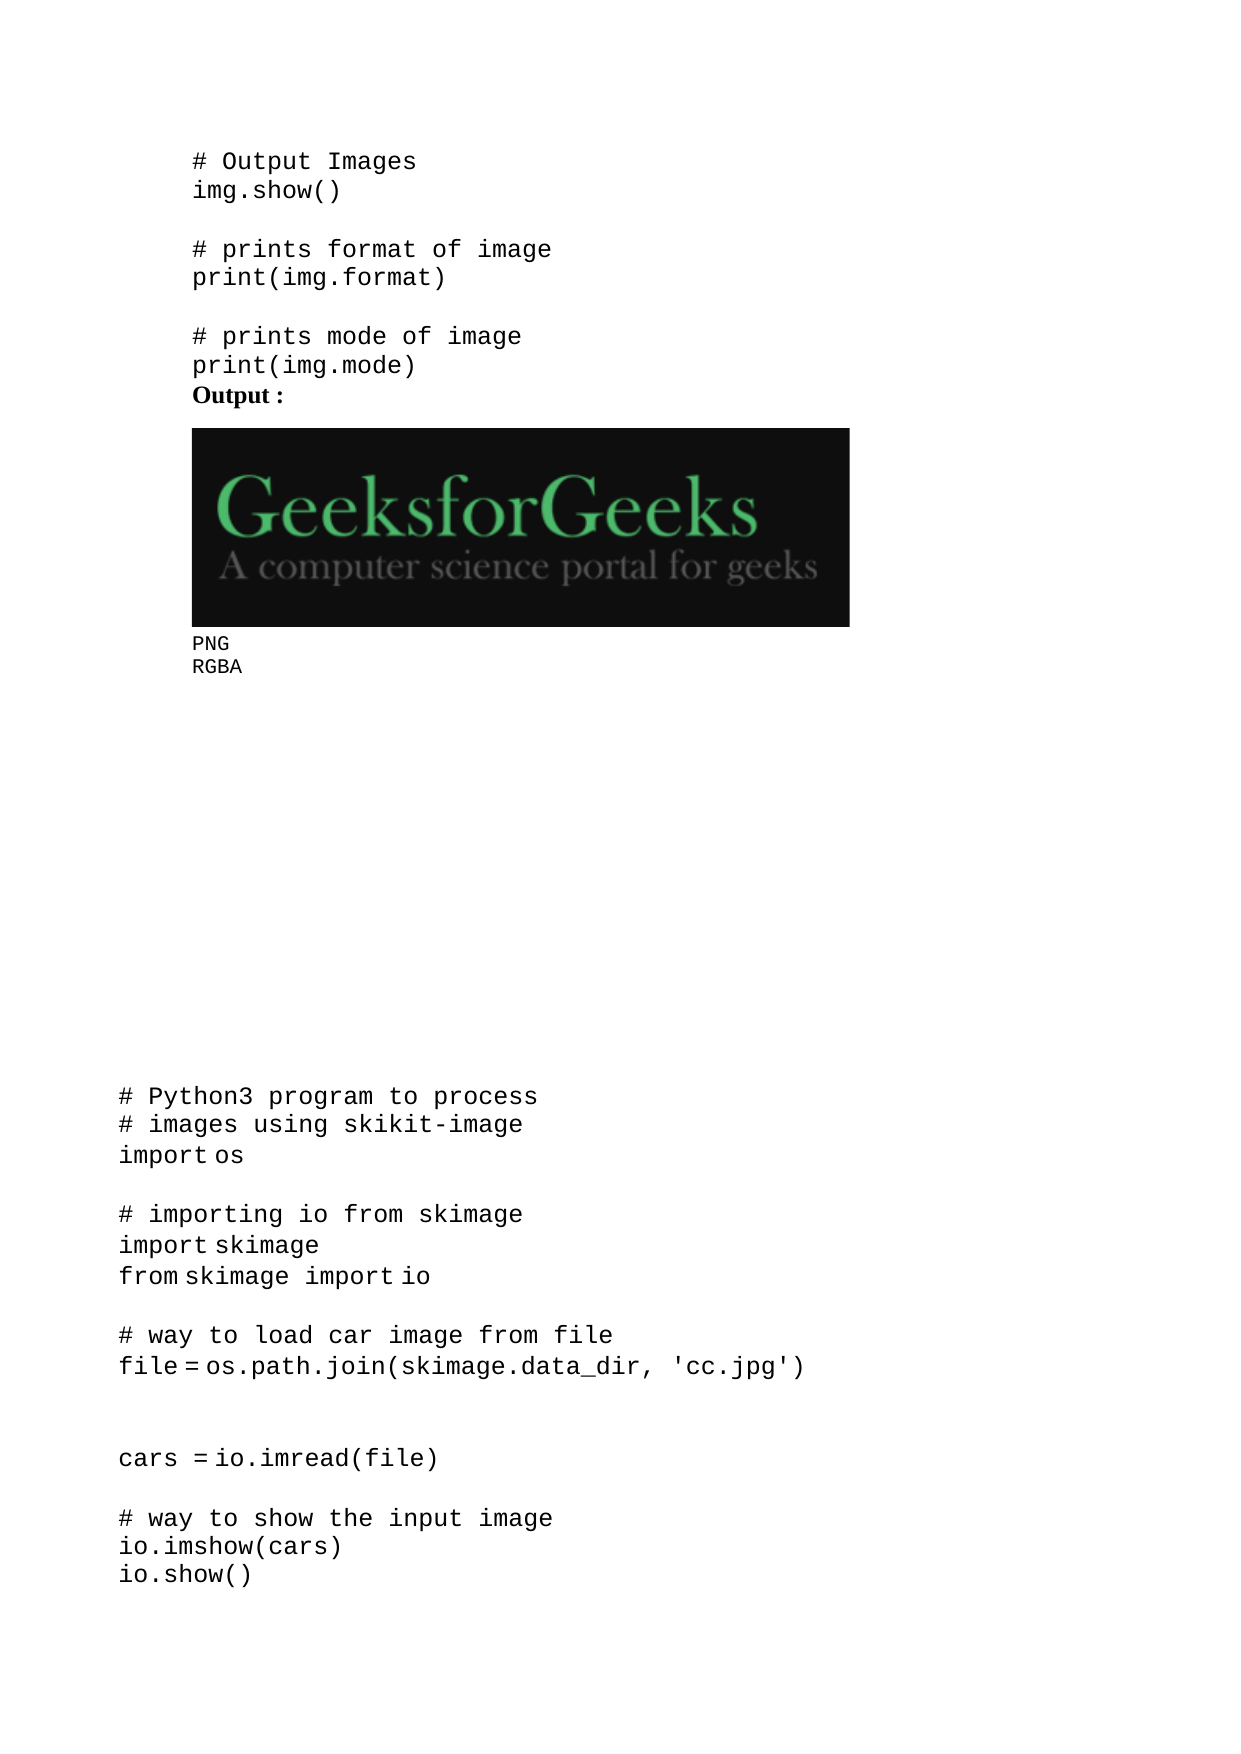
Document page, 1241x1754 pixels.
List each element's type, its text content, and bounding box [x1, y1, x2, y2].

list PNG [162, 633, 1122, 657]
table_header # Python3 program to process # images using skikit-image import os # importing io from skimage import skimage from skimage import io # way to load car image from file file = os.path.join(skimage.data_dir, 'cc.jpg') cars = io.imread(file) # way to show the input image io.imshow(cars) io.show() [118, 1084, 829, 1590]
table_header # Output Images img.show() # prints format of image print(img.format) # prints mode of image print(img.mode) [192, 118, 609, 381]
picture [191, 428, 850, 627]
list RGBA [162, 657, 1122, 680]
list Output : [162, 381, 1122, 409]
